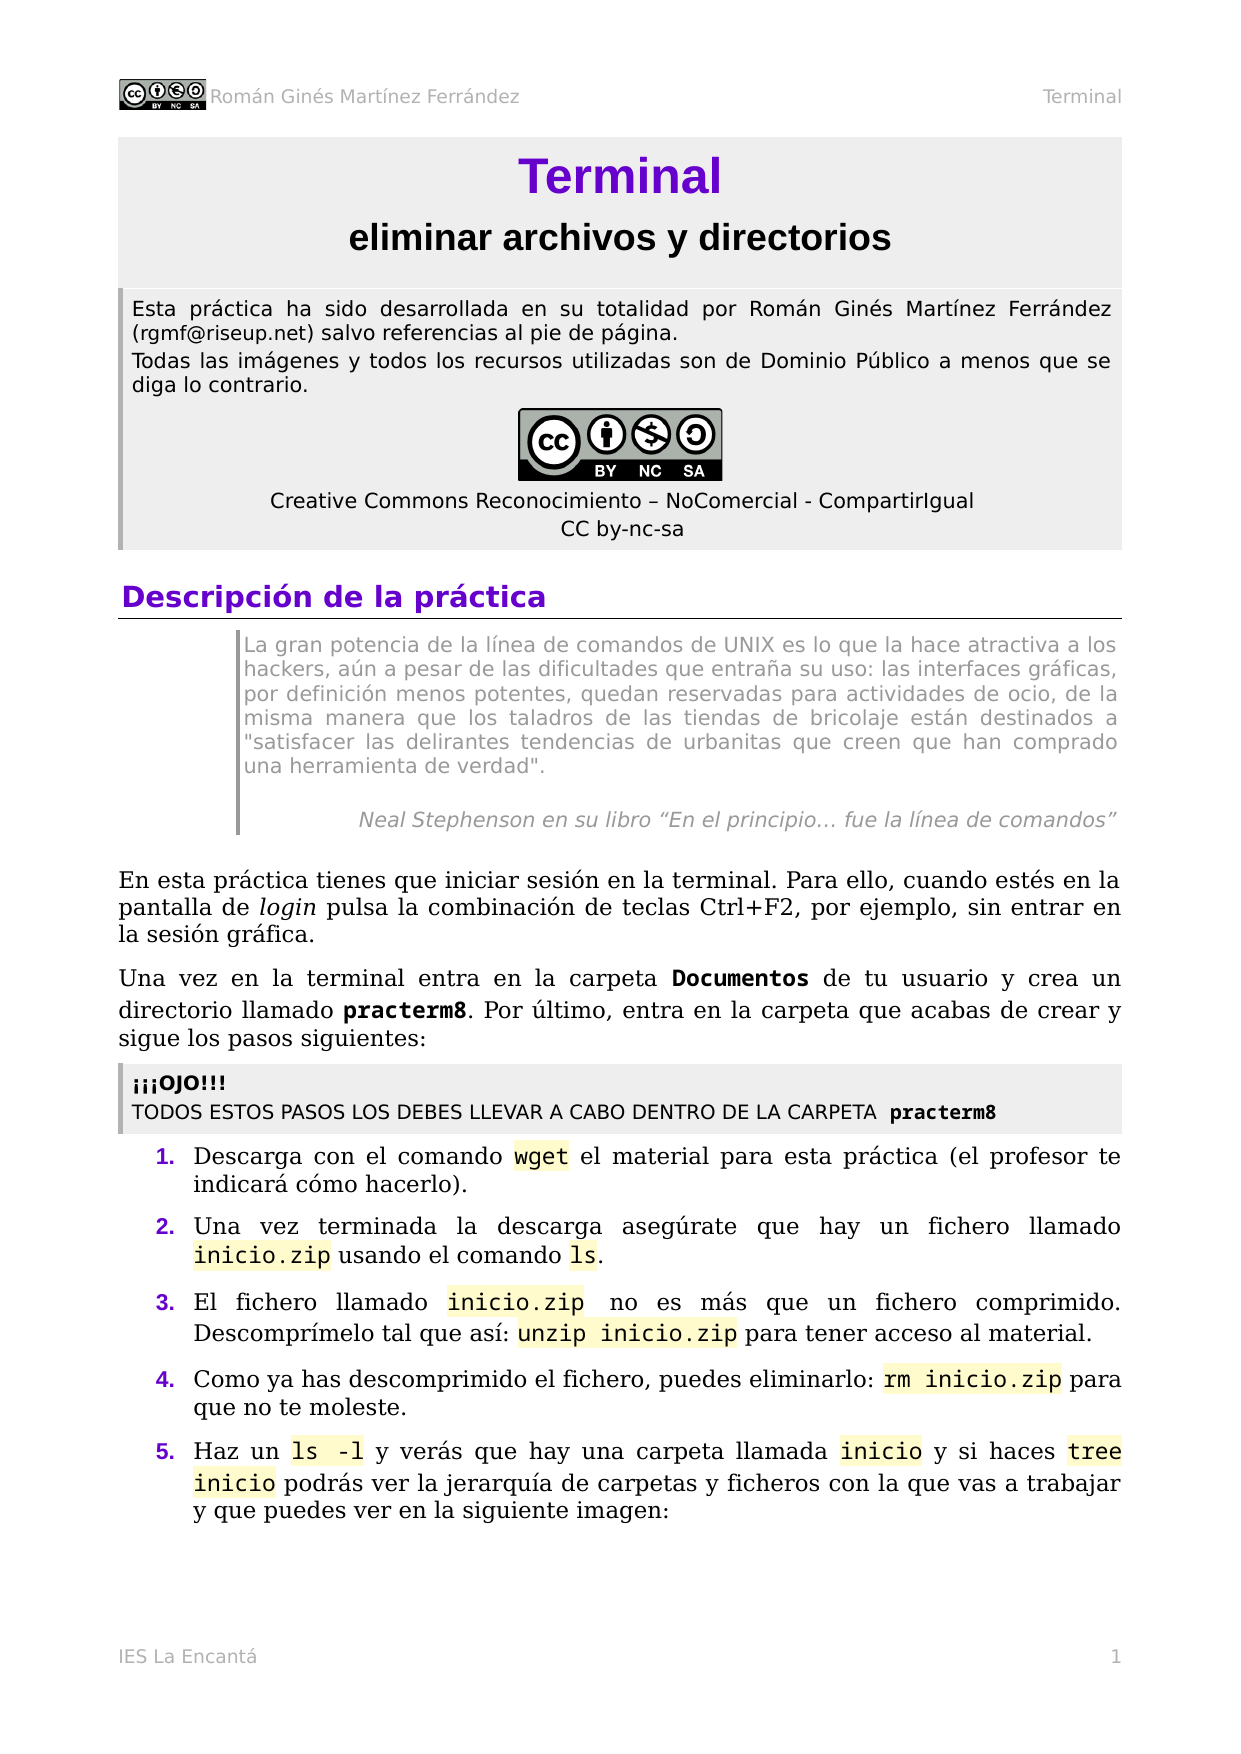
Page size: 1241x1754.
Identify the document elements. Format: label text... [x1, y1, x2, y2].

list Una vez terminada la descarga asegúrate que hay un fichero llamado inicio.zip usando el comando ls. [156, 1213, 1122, 1271]
text Neal Stephenson en su libro “En el principio… fue la línea de comandos” [240, 805, 1122, 835]
title Terminal [118, 138, 1122, 203]
list El fichero llamado inicio.zip no es más que un fichero comprimido. Descomprímelo tal que así: unzip inicio.zip para tener acceso al material. [156, 1285, 1122, 1348]
list Haz un ls -l y verás que hay una carpeta llamada inicio y si haces tree inicio podrás ver la jerarquía de carpetas y ficheros con la que vas a trabajar y que puedes ver en la siguiente imagen: [156, 1435, 1122, 1524]
text ¡¡¡OJO!!! [123, 1064, 1122, 1089]
text Esta práctica ha sido desarrollada en su totalidad por Román Ginés Martínez Ferrández (rgmf@riseup.net) salvo referencias al pie de página. [123, 289, 1122, 340]
text Una vez en la terminal entra en la carpeta Documentos de tu usuario y crea un directorio llamado practerm8. Por último, entra en la carpeta que acabas de crear y sigue los pasos siguientes: [118, 962, 1122, 1052]
text Descripción de la práctica [118, 578, 1122, 618]
picture [518, 408, 723, 481]
text En esta práctica tienes que iniciar sesión en la terminal. Para ello, cuando estés en la pantalla de login pulsa la combinación de teclas Ctrl+F2, por ejemplo, sin entrar en la sesión gráfica. [118, 868, 1122, 948]
subtitle eliminar archivos y directorios [118, 209, 1122, 264]
list Como ya has descomprimido el fichero, puedes eliminarlo: rm inicio.zip para que no te moleste. [156, 1363, 1122, 1421]
list Descarga con el comando wget el material para esta práctica (el profesor te indicará cómo hacerlo). [156, 1140, 1122, 1198]
text TODOS ESTOS PASOS LOS DEBES LLEVAR A CABO DENTRO DE LA CARPETA practerm8 [123, 1089, 1122, 1134]
picture [119, 79, 207, 110]
text La gran potencia de la línea de comandos de UNIX es lo que la hace atractiva a los hackers, aún a pesar de las dificultades que entraña su uso: las interfaces gráficas, por definición menos potentes, quedan reservadas para actividades de ocio, de la misma manera que los taladros de las tiendas de bricolaje están destinados a "satisfacer las delirantes tendencias de urbanitas que creen que han comprado una herramienta de verdad". [240, 630, 1122, 779]
text Todas las imágenes y todos los recursos utilizadas son de Dominio Público a menos que se diga lo contrario. [123, 340, 1122, 391]
text Creative Commons Reconocimiento – NoComercial - CompartirIgual [123, 391, 1122, 508]
text CC by-nc-sa [123, 508, 1122, 550]
